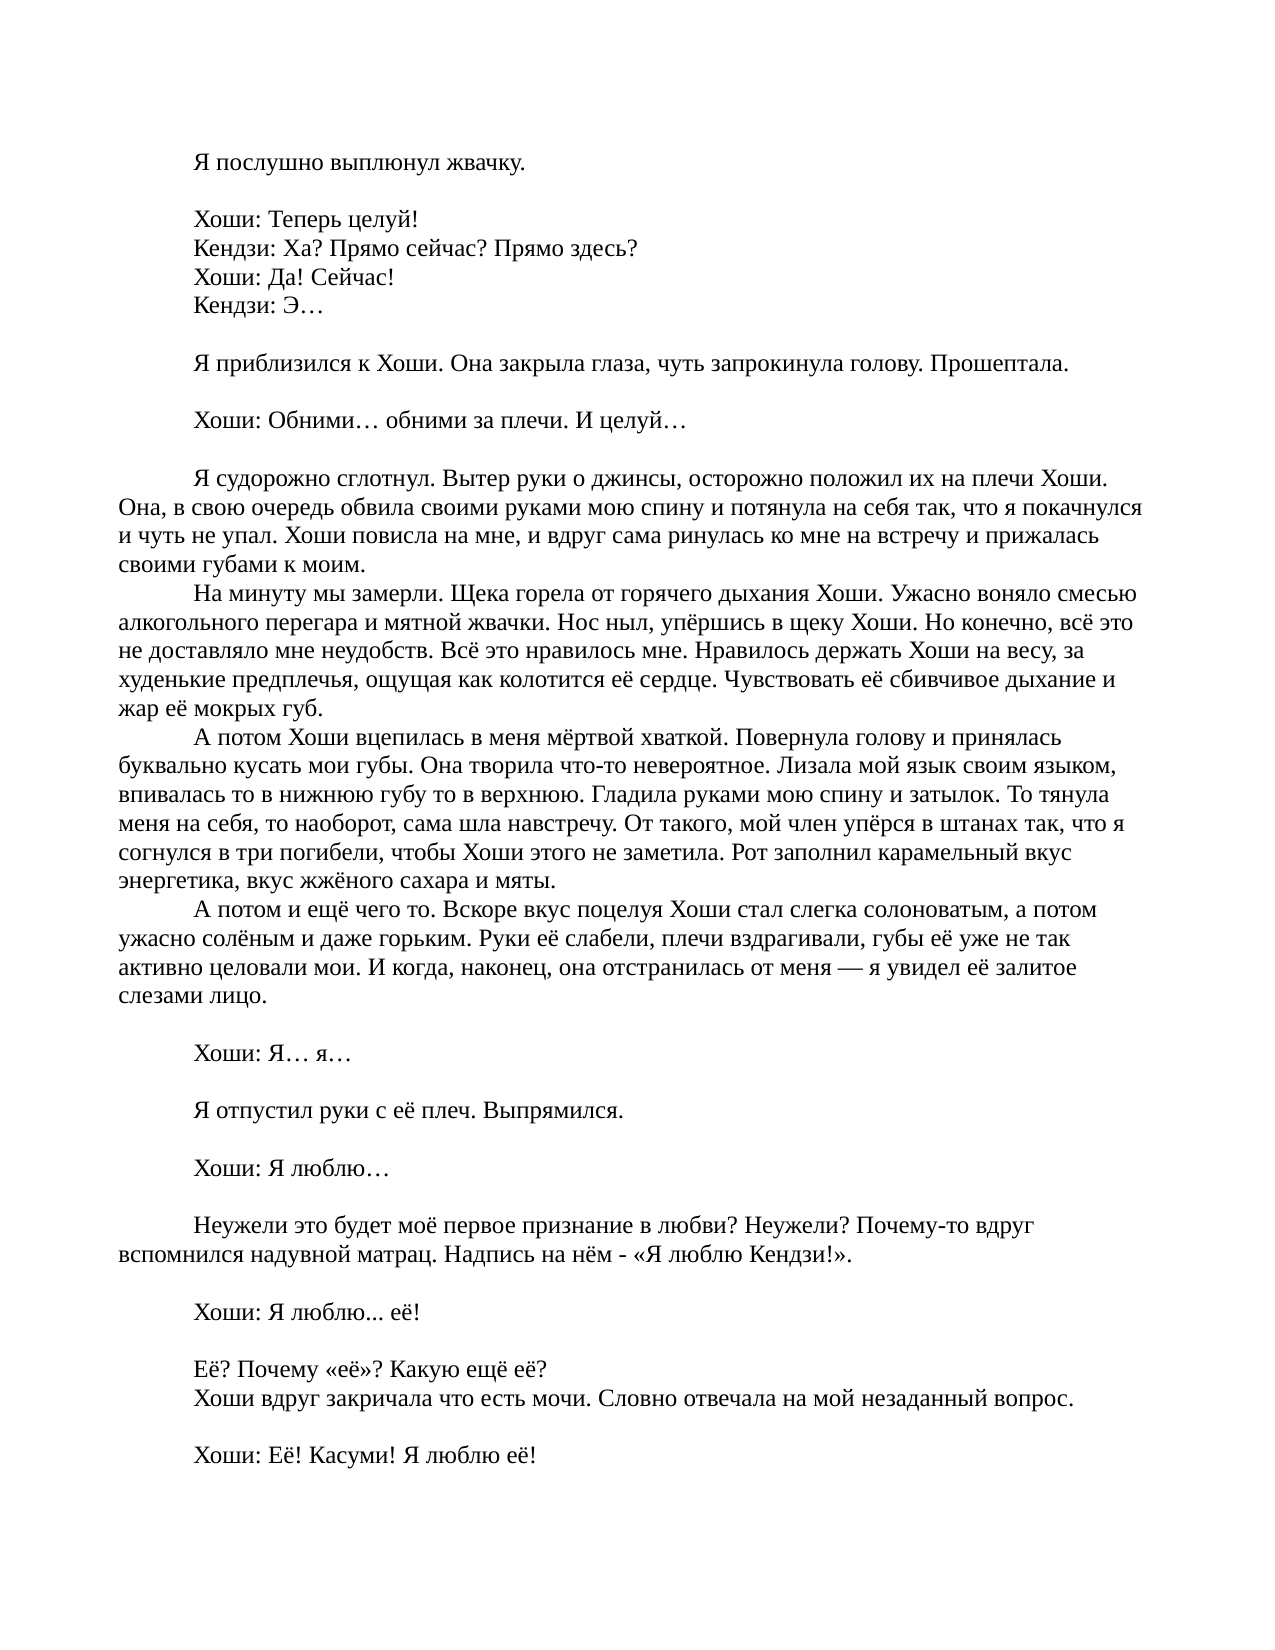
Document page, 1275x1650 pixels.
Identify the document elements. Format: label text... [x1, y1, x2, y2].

text Её? Почему «её»? Какую ещё её? [118, 1354, 1157, 1383]
text А потом Хоши вцепилась в меня мёртвой хваткой. Повернула голову и принялась буквально кусать мои губы. Она творила что-то невероятное. Лизала мой язык своим языком, впивалась то в нижнюю губу то в верхнюю. Гладила руками мою спину и затылок. То тянула меня на себя, то наоборот, сама шла навстречу. От такого, мой член упёрся в штанах так, что я согнулся в три погибели, чтобы Хоши этого не заметила. Рот заполнил карамельный вкус энергетика, вкус жжёного сахара и мяты. [118, 722, 1157, 894]
text Я отпустил руки с её плеч. Выпрямился. [118, 1096, 1157, 1124]
text Хоши: Её! Касуми! Я люблю её! [118, 1441, 1157, 1469]
text А потом и ещё чего то. Вскоре вкус поцелуя Хоши стал слегка солоноватым, а потом ужасно солёным и даже горьким. Руки её слабели, плечи вздрагивали, губы её уже не так активно целовали мои. И когда, наконец, она отстранилась от меня — я увидел её залитое слезами лицо. [118, 894, 1157, 1009]
text Хоши: Да! Сейчас! [118, 262, 1157, 291]
text Я послушно выплюнул жвачку. [118, 147, 1157, 176]
text Хоши: Теперь целуй! [118, 204, 1157, 233]
text Я судорожно сглотнул. Вытер руки о джинсы, осторожно положил их на плечи Хоши. Она, в свою очередь обвила своими руками мою спину и потянула на себя так, что я покачнулся и чуть не упал. Хоши повисла на мне, и вдруг сама ринулась ко мне на встречу и прижалась своими губами к моим. [118, 463, 1157, 578]
text Хоши: Я… я… [118, 1038, 1157, 1067]
text Хоши: Я люблю... её! [118, 1297, 1157, 1326]
text Хоши: Я люблю… [118, 1153, 1157, 1182]
text Хоши вдруг закричала что есть мочи. Словно отвечала на мой незаданный вопрос. [118, 1383, 1157, 1412]
text Я приблизился к Хоши. Она закрыла глаза, чуть запрокинула голову. Прошептала. [118, 348, 1157, 377]
text Кендзи: Ха? Прямо сейчас? Прямо здесь? [118, 233, 1157, 262]
text Хоши: Обними… обними за плечи. И целуй… [118, 406, 1157, 434]
text Кендзи: Э… [118, 291, 1157, 319]
text Неужели это будет моё первое признание в любви? Неужели? Почему-то вдруг вспомнился надувной матрац. Надпись на нём - «Я люблю Кендзи!». [118, 1211, 1157, 1268]
text На минуту мы замерли. Щека горела от горячего дыхания Хоши. Ужасно воняло смесью алкогольного перегара и мятной жвачки. Нос ныл, упёршись в щеку Хоши. Но конечно, всё это не доставляло мне неудобств. Всё это нравилось мне. Нравилось держать Хоши на весу, за худенькие предплечья, ощущая как колотится её сердце. Чувствовать её сбивчивое дыхание и жар её мокрых губ. [118, 578, 1157, 722]
